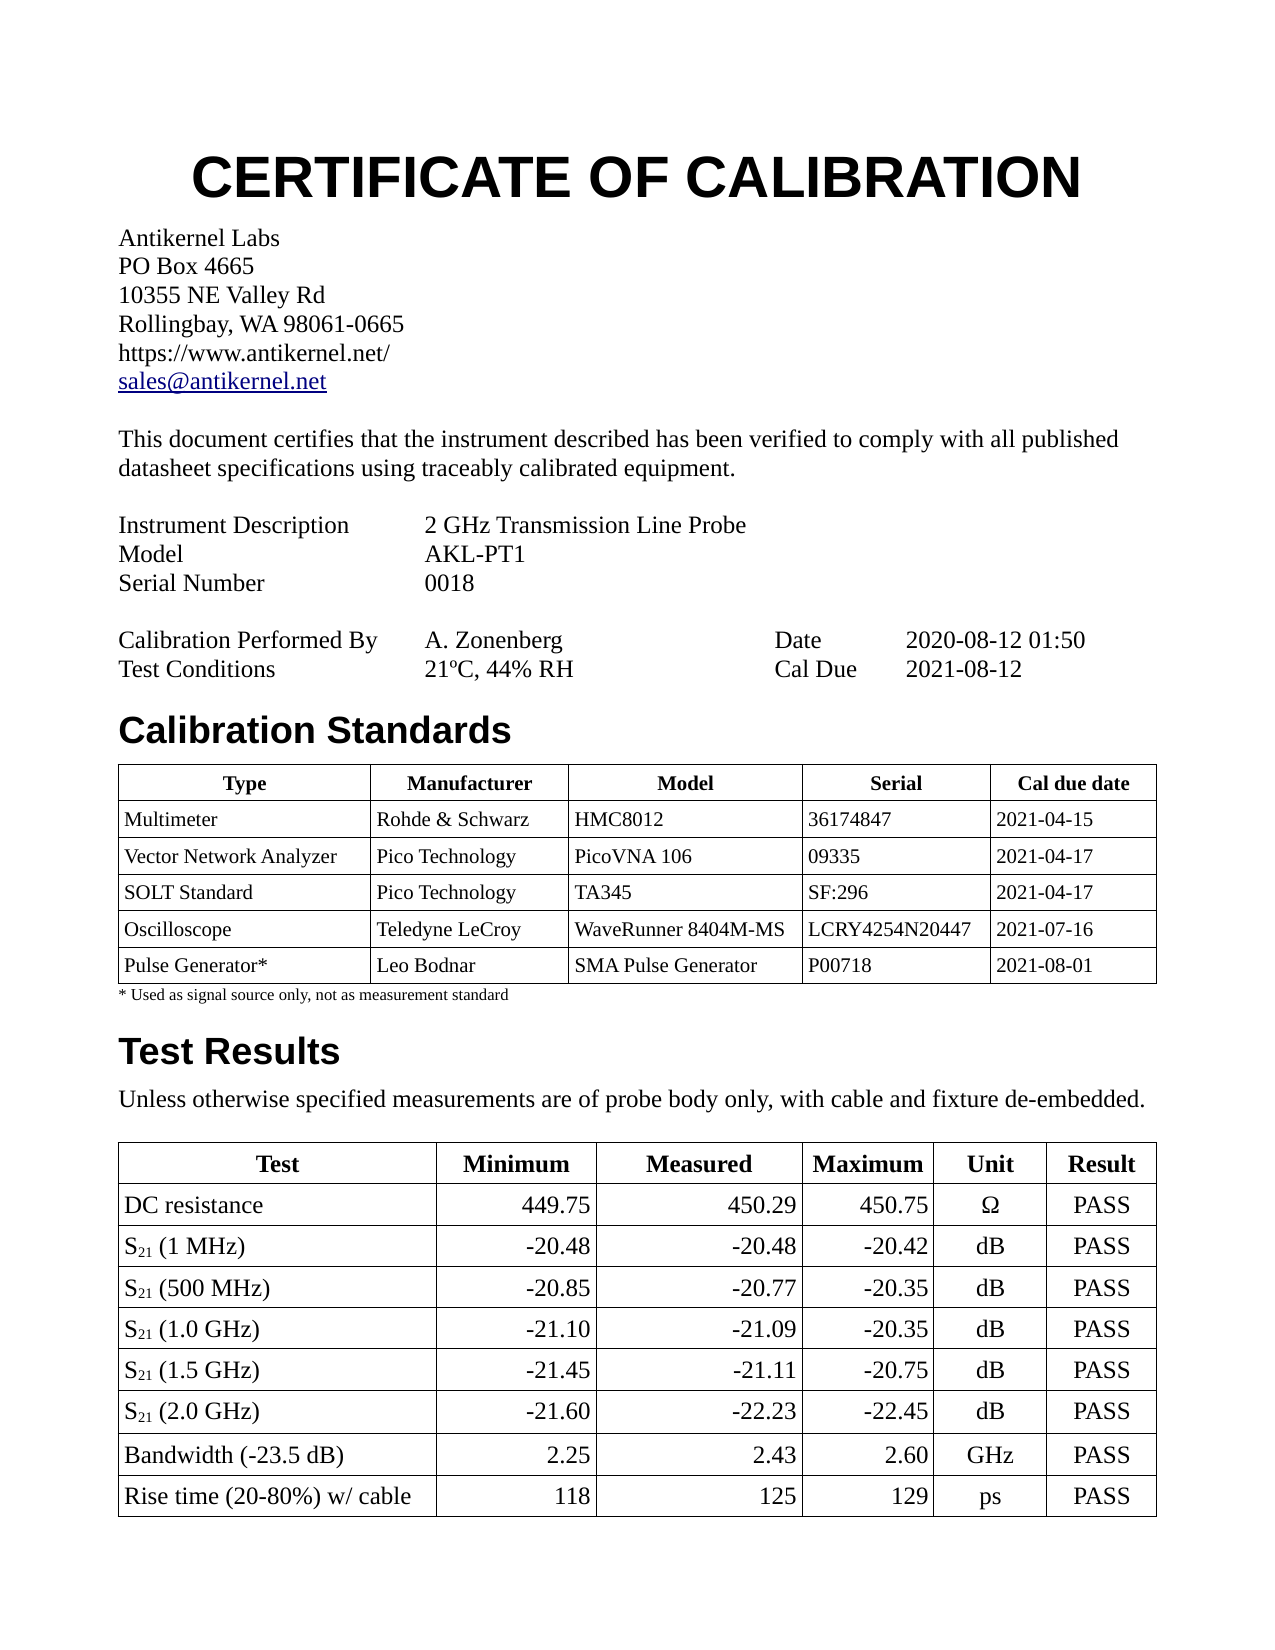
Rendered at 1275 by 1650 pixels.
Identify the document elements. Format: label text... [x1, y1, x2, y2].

table_cell Pico Technology [371, 875, 568, 910]
table_cell 125 [597, 1476, 802, 1516]
table_cell -21.45 [437, 1349, 596, 1389]
table_cell Pico Technology [371, 838, 568, 873]
text Rollingbay, WA 98061-0665 [118, 309, 1157, 338]
table_cell PASS [1047, 1184, 1156, 1224]
table_cell 2021-04-17 [991, 838, 1156, 873]
table_cell Leo Bodnar [371, 948, 568, 983]
table_cell -20.77 [597, 1267, 802, 1307]
table_cell 2.60 [803, 1434, 933, 1474]
title CERTIFICATE OF CALIBRATION [118, 143, 1157, 210]
text 10355 NE Valley Rd [118, 280, 1157, 309]
table_cell Teledyne LeCroy [371, 911, 568, 947]
subtitle Calibration Standards [118, 708, 1157, 751]
text Model AKL-PT1 [118, 539, 1157, 568]
table_cell -20.48 [437, 1226, 596, 1266]
table_cell 449.75 [437, 1184, 596, 1224]
table_cell 129 [803, 1476, 933, 1516]
table_cell 2.25 [437, 1434, 596, 1474]
table_cell -21.10 [437, 1308, 596, 1348]
text This document certifies that the instrument described has been verified to comply with all published datasheet specifications using traceably calibrated equipment. [118, 424, 1157, 481]
table_cell TA345 [569, 875, 802, 910]
table_cell -21.60 [437, 1391, 596, 1433]
table_cell SF:296 [803, 875, 990, 910]
text Unless otherwise specified measurements are of probe body only, with cable and fixture de-embedded. [118, 1084, 1157, 1142]
table_header Type [119, 765, 370, 800]
table_cell -20.75 [803, 1349, 933, 1389]
table_cell dB [934, 1349, 1046, 1389]
table_cell -21.11 [597, 1349, 802, 1389]
table_cell 2021-08-01 [991, 948, 1156, 983]
table_cell S21 (2.0 GHz) [119, 1391, 436, 1433]
table_cell ps [934, 1476, 1046, 1516]
table_cell Multimeter [119, 801, 370, 837]
table_cell -22.45 [803, 1391, 933, 1433]
text Antikernel Labs [118, 223, 1157, 251]
table_cell LCRY4254N20447 [803, 911, 990, 947]
table_cell PASS [1047, 1434, 1156, 1474]
table_cell Bandwidth (-23.5 dB) [119, 1434, 436, 1474]
table_header Cal due date [991, 765, 1156, 800]
table_cell PASS [1047, 1267, 1156, 1307]
table_cell Rohde & Schwarz [371, 801, 568, 837]
table_cell -20.85 [437, 1267, 596, 1307]
table_cell SOLT Standard [119, 875, 370, 910]
table_cell Vector Network Analyzer [119, 838, 370, 873]
table_cell 118 [437, 1476, 596, 1516]
table_cell -20.35 [803, 1267, 933, 1307]
table_cell WaveRunner 8404M-MS [569, 911, 802, 947]
table_cell PASS [1047, 1349, 1156, 1389]
table_header Minimum [437, 1143, 596, 1183]
table_cell dB [934, 1308, 1046, 1348]
table_header Test [119, 1143, 436, 1183]
text sales@antikernel.net [118, 366, 1157, 395]
table_cell PASS [1047, 1476, 1156, 1516]
table_cell Rise time (20-80%) w/ cable [119, 1476, 436, 1516]
table_header Maximum [803, 1143, 933, 1183]
table_header Serial [803, 765, 990, 800]
table_cell 36174847 [803, 801, 990, 837]
text https://www.antikernel.net/ [118, 338, 1157, 366]
table_cell 2021-04-15 [991, 801, 1156, 837]
table_cell 09335 [803, 838, 990, 873]
table_cell 2.43 [597, 1434, 802, 1474]
subtitle Test Results [118, 1028, 1157, 1072]
table_cell SMA Pulse Generator [569, 948, 802, 983]
table_header Model [569, 765, 802, 800]
table_cell S21 (500 MHz) [119, 1267, 436, 1307]
text PO Box 4665 [118, 251, 1157, 280]
table_cell PASS [1047, 1226, 1156, 1266]
table_header Measured [597, 1143, 802, 1183]
table_cell PASS [1047, 1391, 1156, 1433]
table_cell HMC8012 [569, 801, 802, 837]
table_cell GHz [934, 1434, 1046, 1474]
table_cell S21 (1 MHz) [119, 1226, 436, 1266]
table_cell P00718 [803, 948, 990, 983]
text Calibration Performed By A. Zonenberg Date 2020-08-12 01:50 [118, 625, 1157, 654]
table_cell -20.35 [803, 1308, 933, 1348]
table_cell Ω [934, 1184, 1046, 1224]
table_cell dB [934, 1226, 1046, 1266]
table_header Result [1047, 1143, 1156, 1183]
table_cell 450.75 [803, 1184, 933, 1224]
table_cell Pulse Generator* [119, 948, 370, 983]
text Test Conditions 21ºC, 44% R H Cal Due 2021-08-12 [118, 654, 1157, 683]
table_cell 450.29 [597, 1184, 802, 1224]
table_cell DC resistance [119, 1184, 436, 1224]
table_cell S21 (1.5 GHz) [119, 1349, 436, 1389]
table_cell 2021-04-17 [991, 875, 1156, 910]
table_cell -20.42 [803, 1226, 933, 1266]
table_cell dB [934, 1391, 1046, 1433]
table_cell S21 (1.0 GHz) [119, 1308, 436, 1348]
text * Used as signal source only, not as measurement standard [118, 984, 1157, 1003]
table_header Manufacturer [371, 765, 568, 800]
text Instrument Description 2 GHz Transmission Line Probe [118, 510, 1157, 539]
table_cell PicoVNA 106 [569, 838, 802, 873]
table_cell dB [934, 1267, 1046, 1307]
table_cell -20.48 [597, 1226, 802, 1266]
table_cell -22.23 [597, 1391, 802, 1433]
table_cell 2021-07-16 [991, 911, 1156, 947]
table_cell PASS [1047, 1308, 1156, 1348]
text Serial Number 0018 [118, 568, 1157, 596]
table_cell Oscilloscope [119, 911, 370, 947]
table_cell -21.09 [597, 1308, 802, 1348]
table_header Unit [934, 1143, 1046, 1183]
